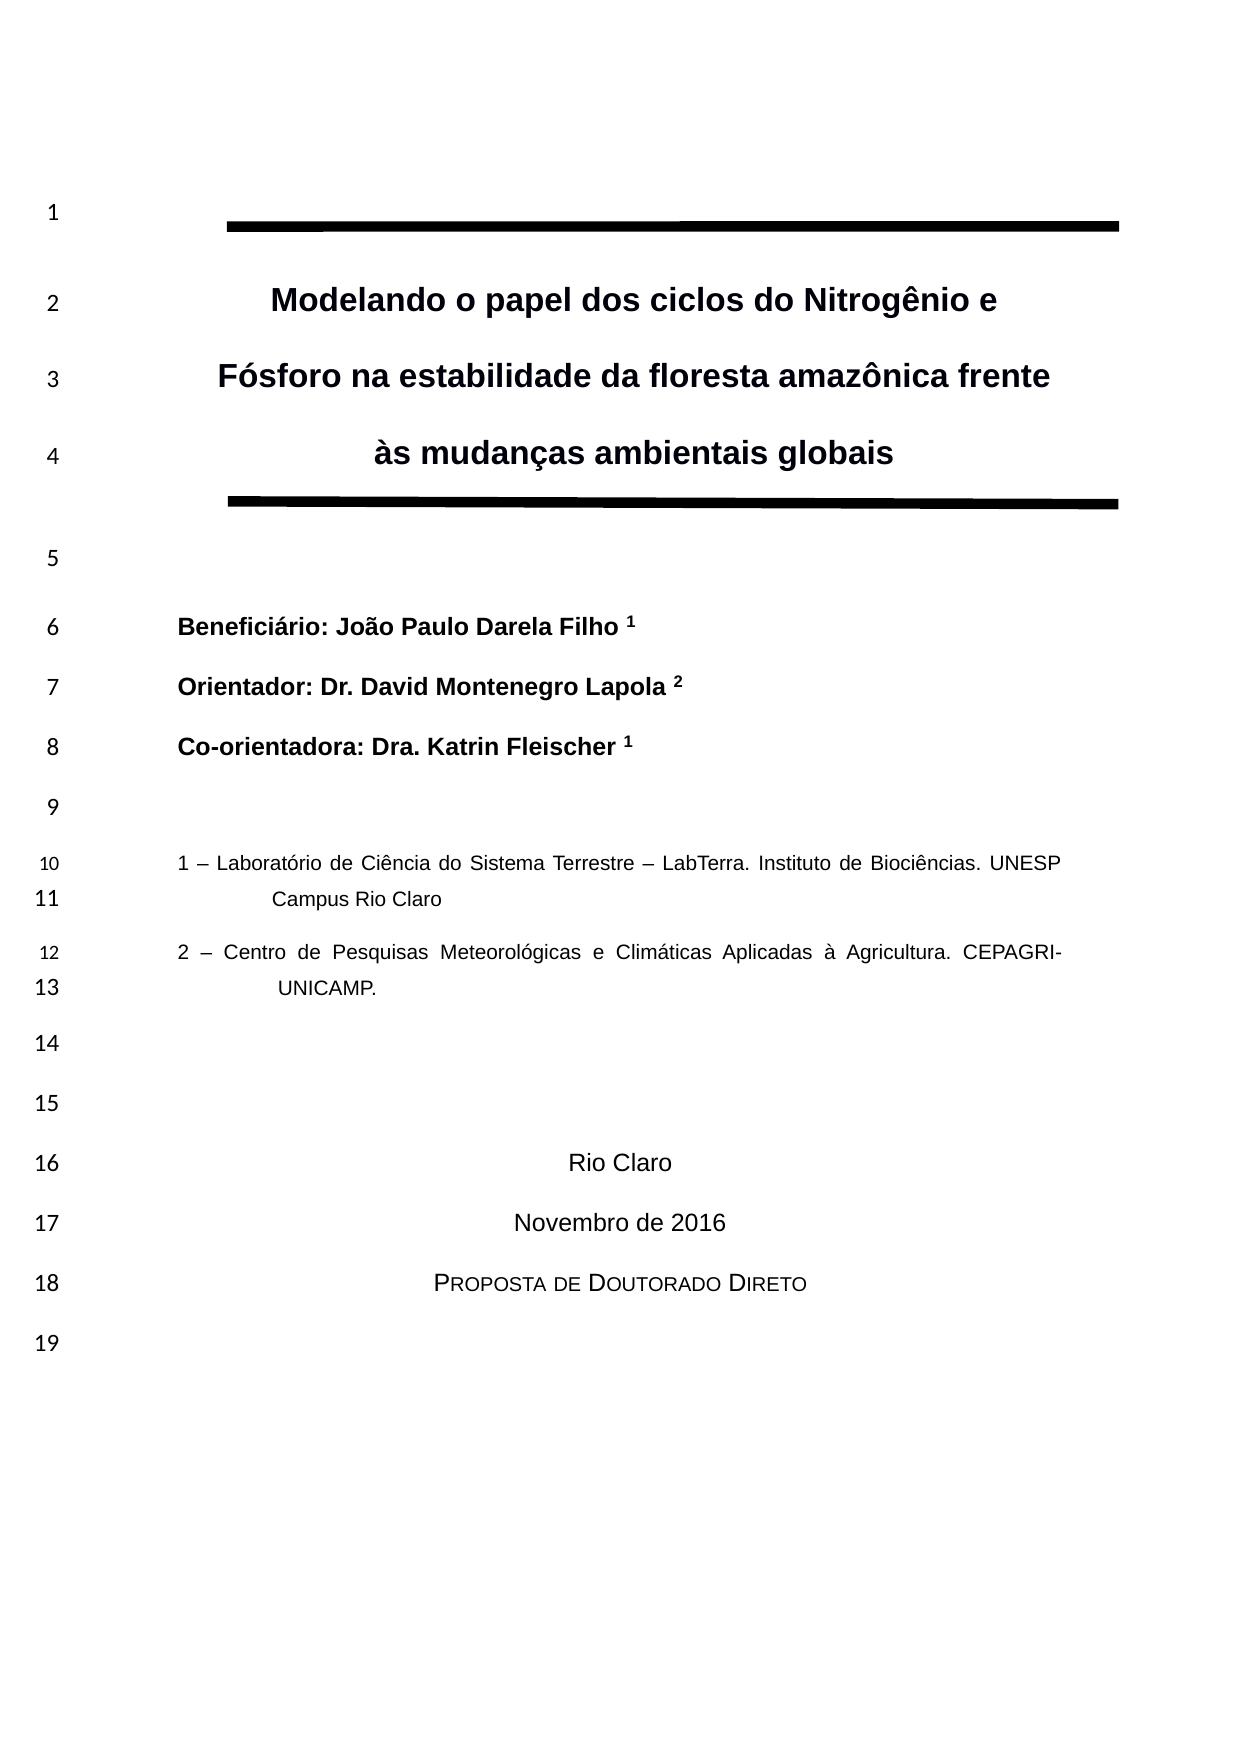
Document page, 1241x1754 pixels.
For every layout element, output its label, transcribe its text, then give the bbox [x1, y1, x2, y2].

text Orientador: Dr. David Montenegro Lapola 2 [177, 672, 1063, 701]
text Co-orientadora: Dra. Katrin Fleischer 1 [177, 732, 1063, 760]
text Rio Claro [177, 1148, 1063, 1177]
text Modelando o papel dos ciclos do Nitrogênio e Fósforo na estabilidade da floresta amazônica frente às mudanças ambientais globais [205, 279, 1063, 472]
text 2 – Centro de Pesquisas Meteorológicas e Climáticas Aplicadas à Agricultura. CEPAGRI-UNICAMP. [177, 940, 1063, 1000]
text Beneficiário: João Paulo Darela Filho 1 [177, 612, 1063, 641]
text Proposta de Doutorado Direto [177, 1267, 1063, 1296]
text 1 – Laboratório de Ciência do Sistema Terrestre – LabTerra. Instituto de Biociências. UNESP Campus Rio Claro [177, 851, 1063, 911]
text Novembro de 2016 [177, 1208, 1063, 1236]
